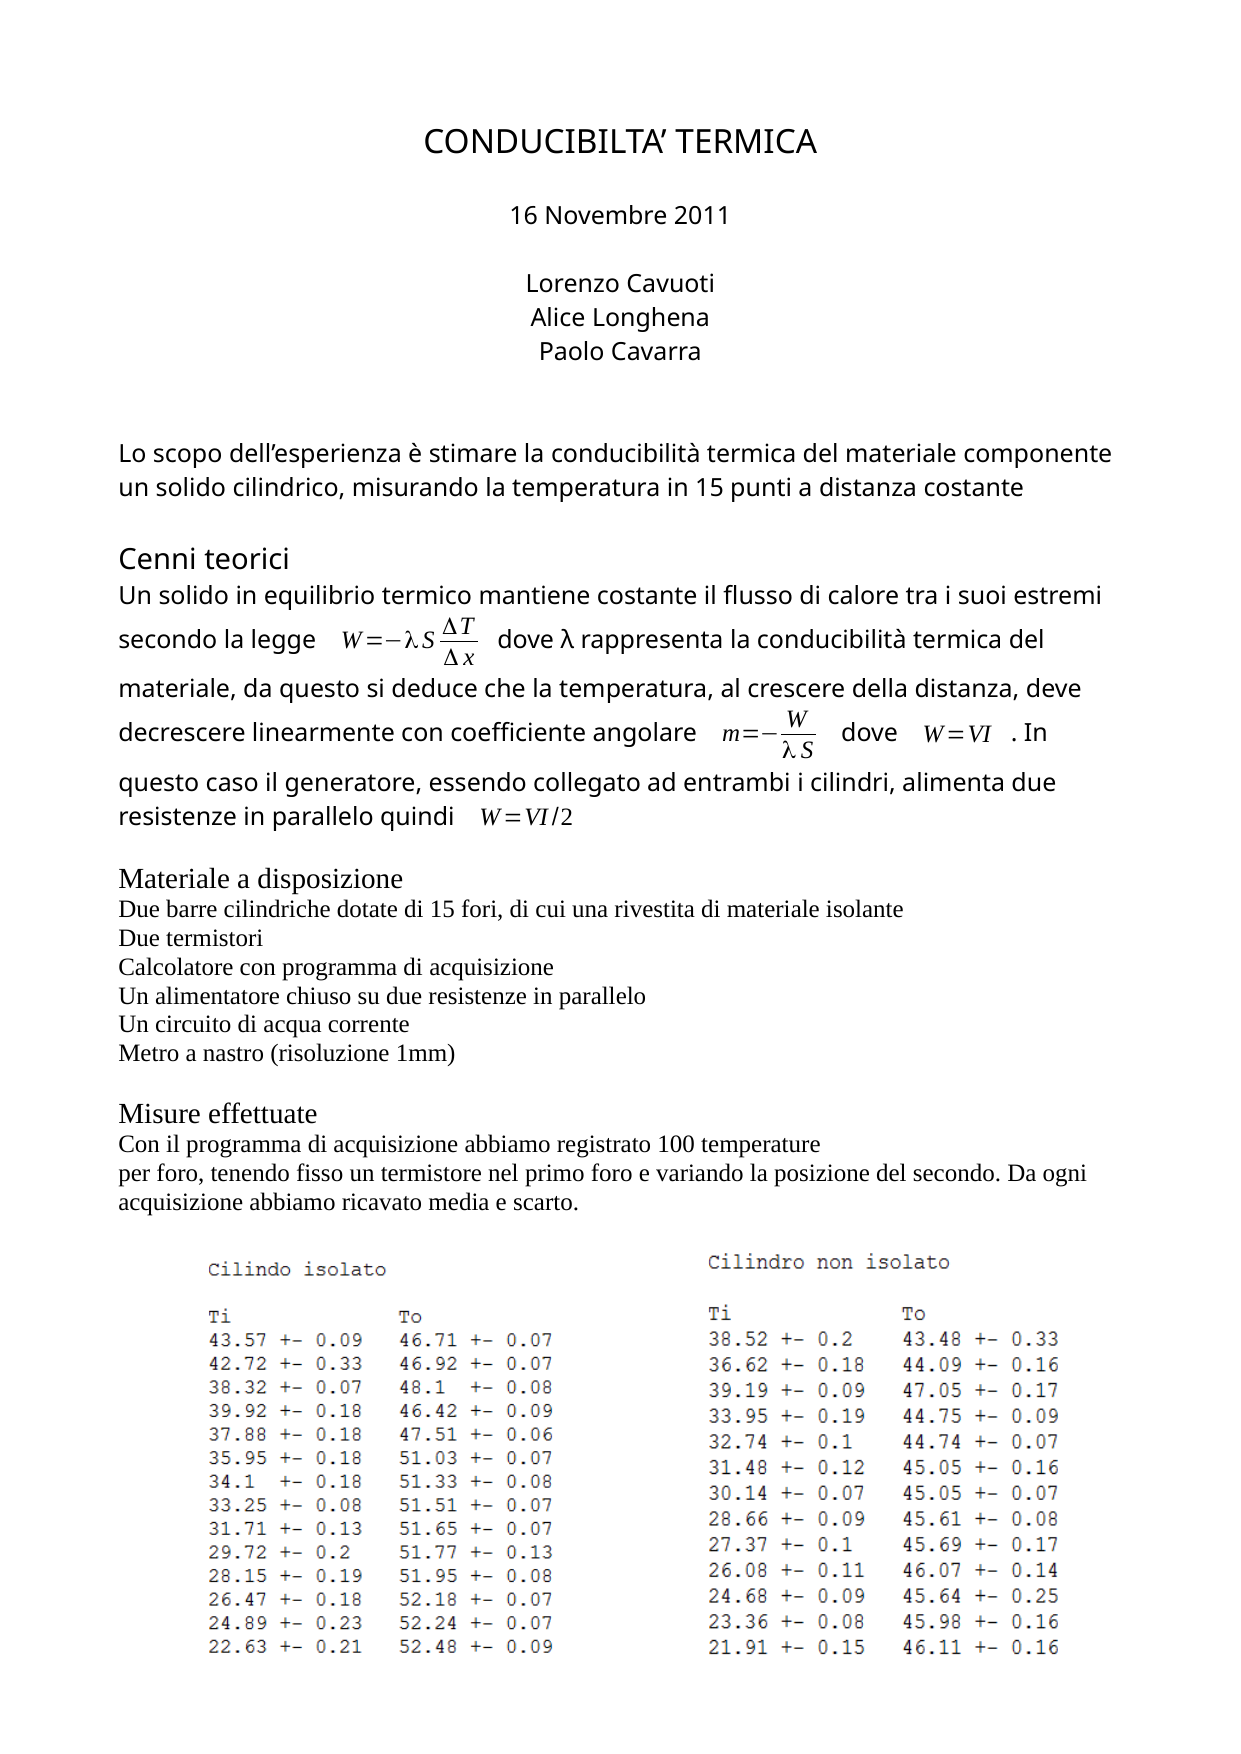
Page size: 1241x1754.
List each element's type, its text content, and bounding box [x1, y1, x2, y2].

text Paolo Cavarra [118, 334, 1122, 368]
text Un circuito di acqua corrente [118, 1009, 1122, 1038]
text Con il programma di acquisizione abbiamo registrato 100 temperature [118, 1129, 1122, 1158]
text Calcolatore con programma di acquisizione [118, 952, 1122, 981]
text Misure effettuate [118, 1096, 1122, 1129]
text CONDUCIBILTA’ TERMICA [118, 118, 1122, 163]
text Materiale a disposizione [118, 861, 1122, 894]
picture [708, 1253, 1063, 1667]
text Lorenzo Cavuoti [118, 266, 1122, 300]
text Due barre cilindriche dotate di 15 fori, di cui una rivestita di materiale isolante [118, 894, 1122, 923]
text Un alimentatore chiuso su due resistenze in parallelo [118, 981, 1122, 1009]
text 16 Novembre 2011 [118, 198, 1122, 232]
text Cenni teorici [118, 538, 1122, 578]
text Due termistori [118, 923, 1122, 952]
text Lo scopo dell’esperienza è stimare la conducibilità termica del materiale componente un solido cilindrico, misurando la temperatura in 15 punti a distanza costante [118, 436, 1122, 504]
text Alice Longhena [118, 300, 1122, 334]
text Metro a nastro (risoluzione 1mm) [118, 1038, 1122, 1067]
picture [208, 1253, 564, 1667]
text Un solido in equilibrio termico mantiene costante il flusso di calore tra i suoi estremi secondo la legge dove λ rappresenta la conducibilità termica del materiale, da questo si deduce che la temperatura, al crescere della distanza, deve decrescere linearmente con coefficiente angolare dove . In questo caso il generatore, essendo collegato ad entrambi i cilindri, alimenta due resistenze in parallelo quindi [118, 578, 1122, 832]
text per foro, tenendo fisso un termistore nel primo foro e variando la posizione del secondo. Da ogni acquisizione abbiamo ricavato media e scarto. [118, 1158, 1122, 1216]
